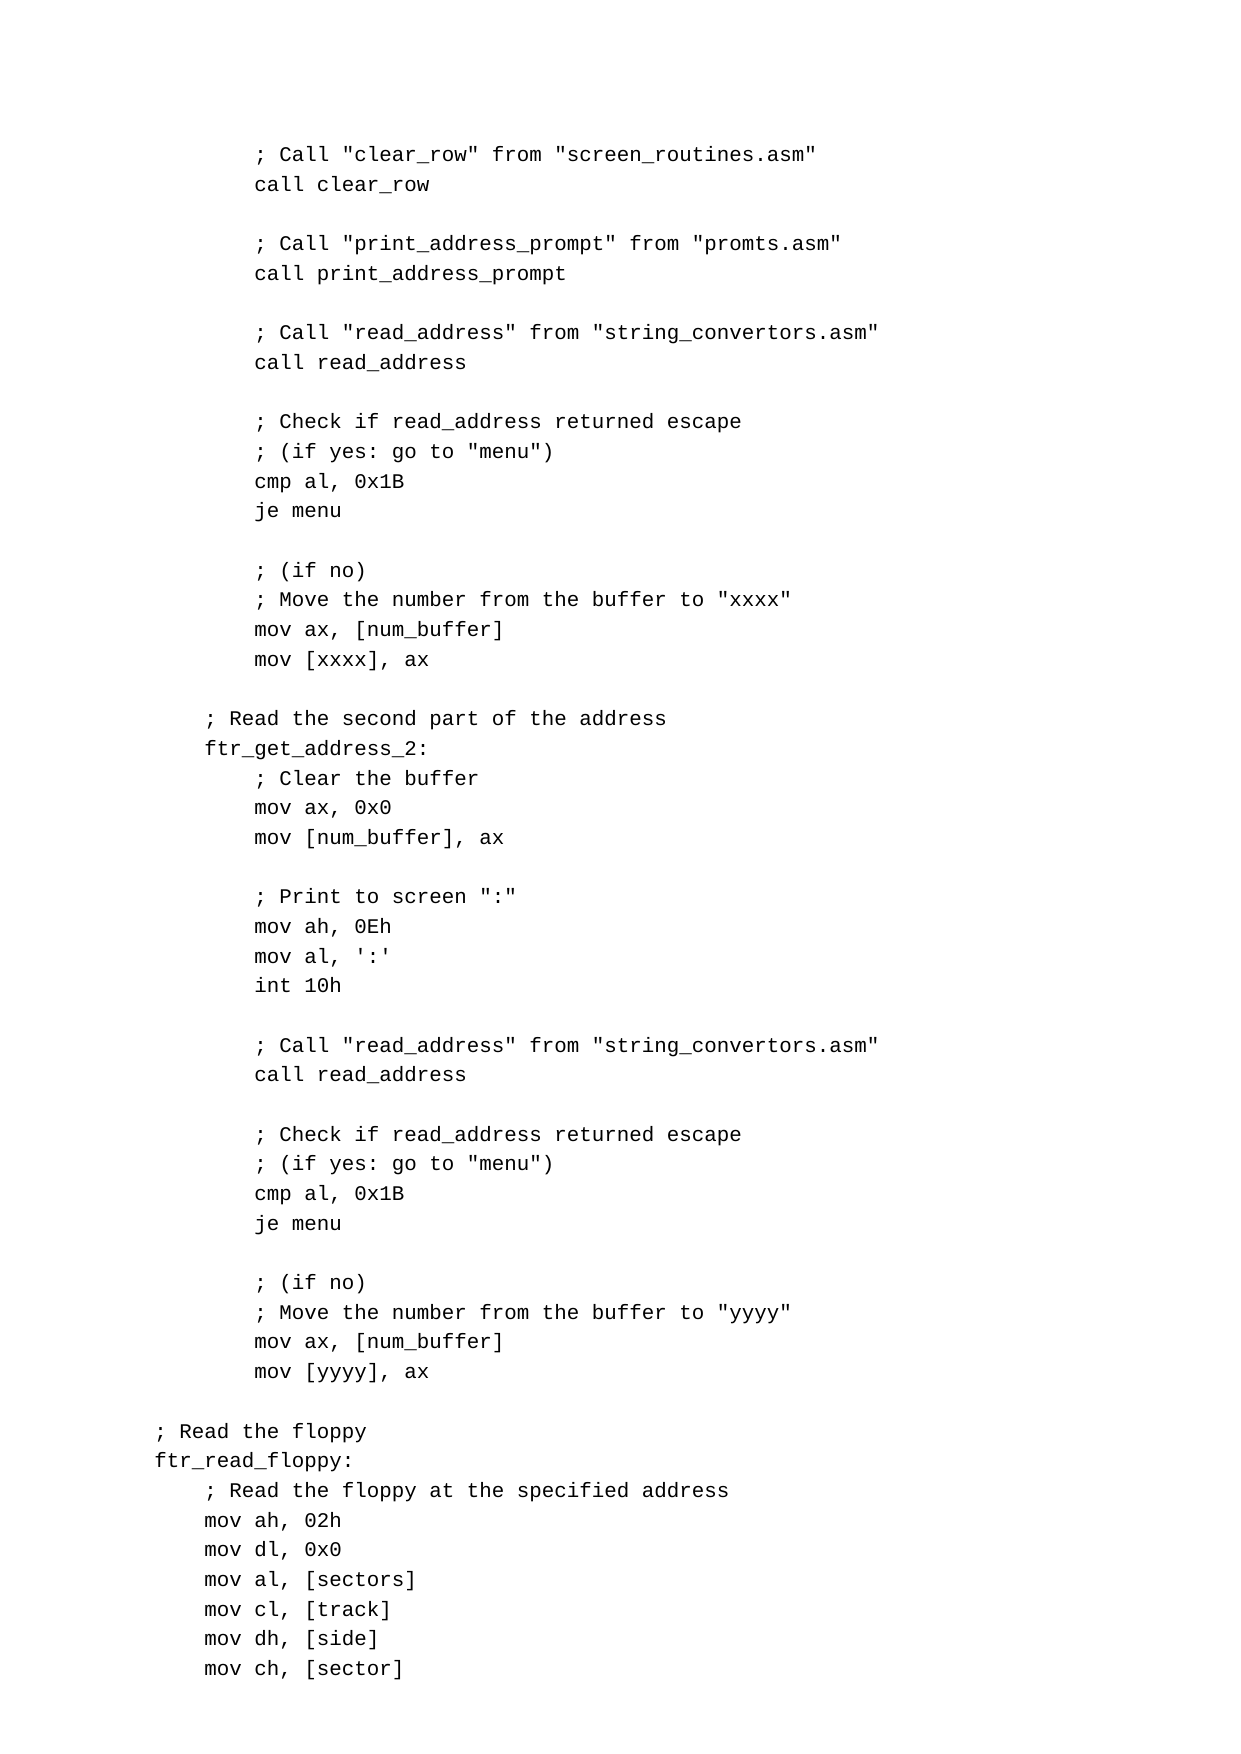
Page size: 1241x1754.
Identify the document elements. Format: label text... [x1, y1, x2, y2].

text ; Print to screen ":" [154, 880, 1086, 910]
text ; (if no) [154, 554, 1086, 583]
text ; Move the number from the buffer to "yyyy" [154, 1296, 1086, 1326]
text je menu [154, 494, 1086, 524]
text ; Check if read_address returned escape [154, 405, 1086, 435]
text cmp al, 0x1B [154, 1177, 1086, 1207]
text ; Read the second part of the address [154, 702, 1086, 732]
text mov ax, 0x0 [154, 791, 1086, 821]
text ; Move the number from the buffer to "xxxx" [154, 583, 1086, 613]
text ftr_get_address_2: [154, 732, 1086, 761]
text mov ax, [num_buffer] [154, 1326, 1086, 1355]
text call read_address [154, 346, 1086, 376]
text ; (if yes: go to "menu") [154, 435, 1086, 464]
text ; (if no) [154, 1266, 1086, 1296]
text mov ah, 02h [154, 1504, 1086, 1533]
text int 10h [154, 969, 1086, 999]
text call print_address_prompt [154, 257, 1086, 286]
text mov cl, [track] [154, 1593, 1086, 1622]
text ; Call "clear_row" from "screen_routines.asm" [154, 138, 1086, 168]
text call clear_row [154, 168, 1086, 197]
text mov [num_buffer], ax [154, 821, 1086, 851]
text mov dl, 0x0 [154, 1533, 1086, 1563]
text mov [yyyy], ax [154, 1355, 1086, 1385]
text ; Call "read_address" from "string_convertors.asm" [154, 316, 1086, 346]
text mov ah, 0Eh [154, 910, 1086, 939]
text mov al, [sectors] [154, 1563, 1086, 1593]
text ; Check if read_address returned escape [154, 1118, 1086, 1147]
text call read_address [154, 1058, 1086, 1088]
text ; Read the floppy [154, 1414, 1086, 1444]
text je menu [154, 1207, 1086, 1236]
text ftr_read_floppy: [154, 1444, 1086, 1474]
text ; Read the floppy at the specified address [154, 1474, 1086, 1504]
text mov ch, [sector] [154, 1652, 1086, 1682]
text mov dh, [side] [154, 1622, 1086, 1652]
text ; Call "read_address" from "string_convertors.asm" [154, 1029, 1086, 1058]
text mov ax, [num_buffer] [154, 613, 1086, 643]
text cmp al, 0x1B [154, 464, 1086, 494]
text ; Call "print_address_prompt" from "promts.asm" [154, 227, 1086, 257]
text mov al, ':' [154, 939, 1086, 969]
text ; (if yes: go to "menu") [154, 1147, 1086, 1177]
text mov [xxxx], ax [154, 643, 1086, 672]
text ; Clear the buffer [154, 761, 1086, 791]
